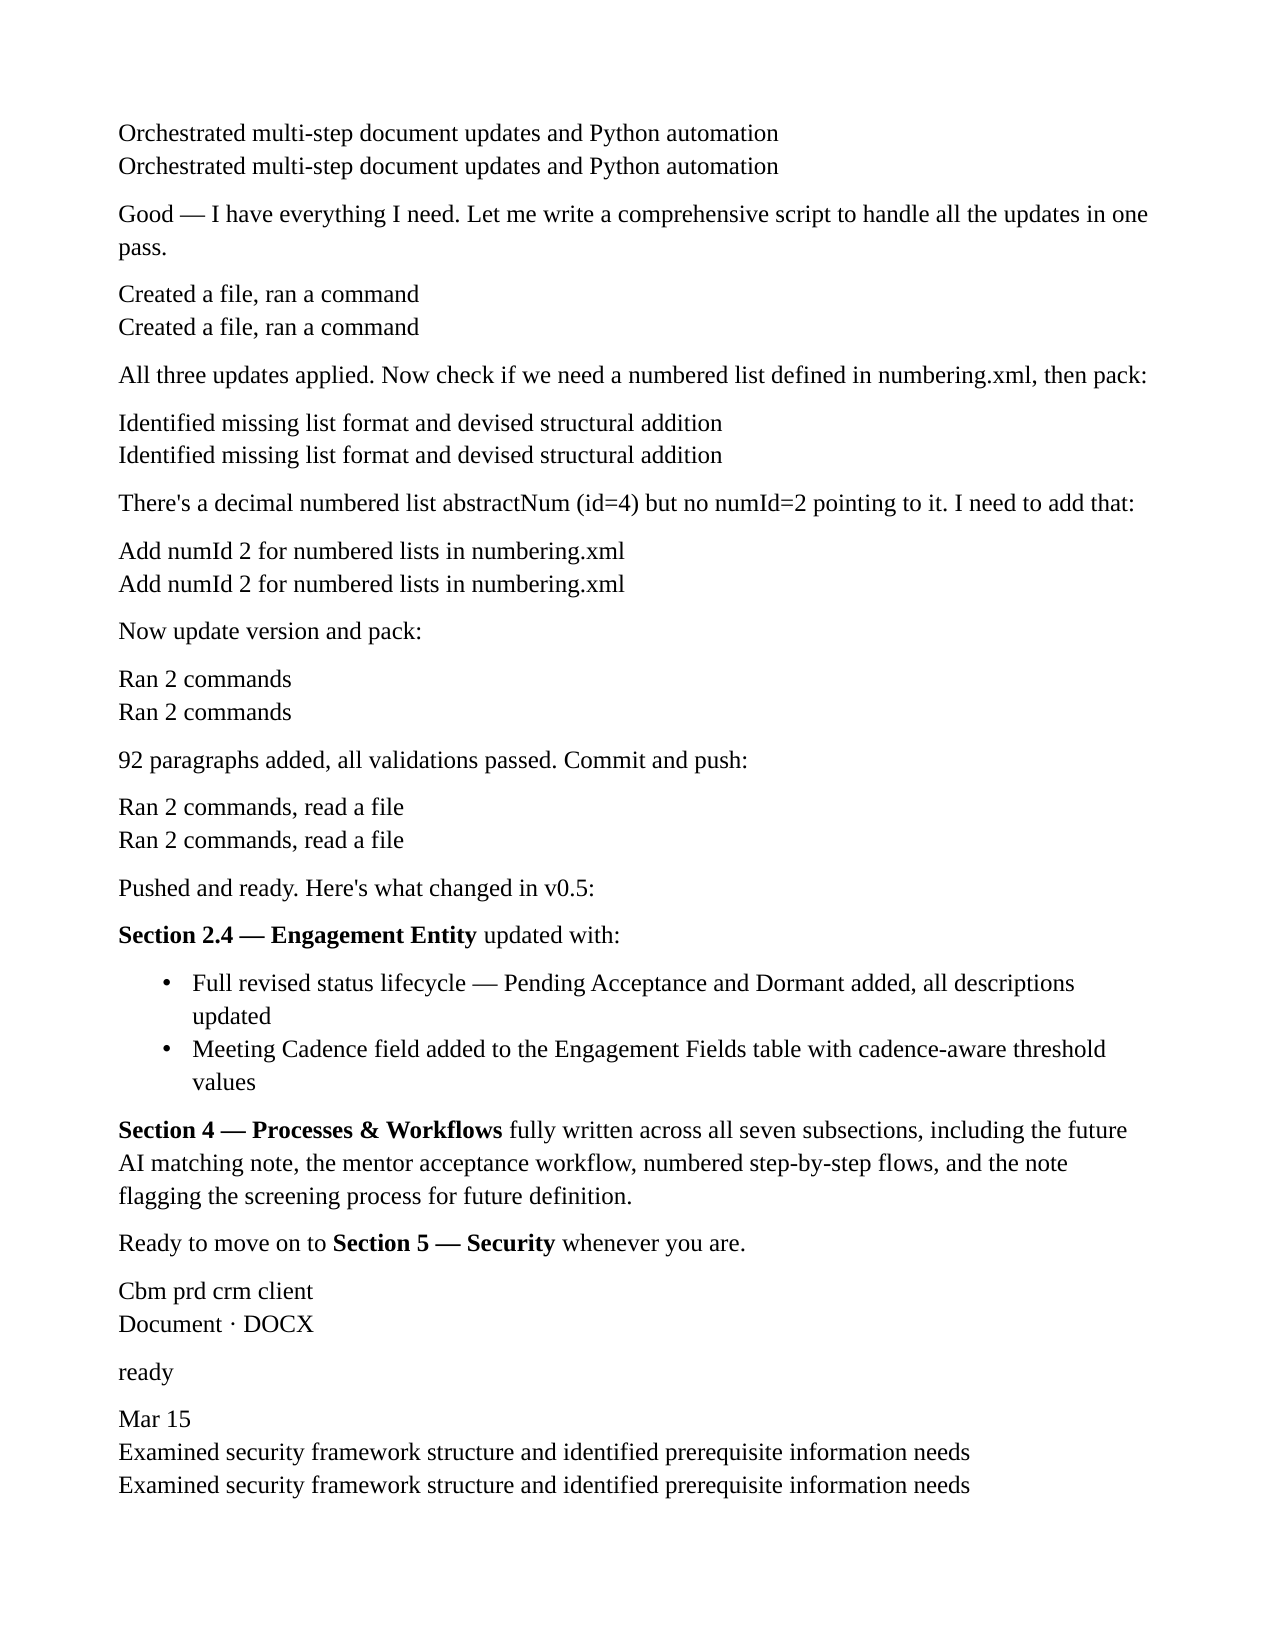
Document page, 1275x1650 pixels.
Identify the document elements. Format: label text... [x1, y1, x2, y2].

text Section 4 — Processes & Workflows fully written across all seven subsections, including the future AI matching note, the mentor acceptance workflow, numbered step-by-step flows, and the note flagging the screening process for future definition. [118, 1115, 1157, 1209]
text All three updates applied. Now check if we need a numbered list defined in numbering.xml, then pack: [118, 360, 1157, 389]
text Ran 2 commands [118, 664, 1157, 693]
text Orchestrated multi-step document updates and Python automation [118, 118, 1157, 147]
text Ready to move on to Section 5 — Security whenever you are. [118, 1228, 1157, 1257]
text Created a file, ran a command [118, 279, 1157, 308]
text ready [118, 1357, 1157, 1385]
text 92 paragraphs added, all validations passed. Commit and push: [118, 745, 1157, 773]
text Created a file, ran a command [118, 312, 1157, 341]
text Add numId 2 for numbered lists in numbering.xml [118, 569, 1157, 598]
text Ran 2 commands [118, 697, 1157, 726]
text Pushed and ready. Here's what changed in v0.5: [118, 873, 1157, 902]
text Ran 2 commands, read a file [118, 825, 1157, 854]
list Full revised status lifecycle — Pending Acceptance and Dormant added, all descriptions updated [162, 968, 1157, 1030]
text There's a decimal numbered list abstractNum (id=4) but no numId=2 pointing to it. I need to add that: [118, 488, 1157, 517]
list Meeting Cadence field added to the Engagement Fields table with cadence-aware threshold values [162, 1034, 1157, 1096]
text Mar 15 [118, 1404, 1157, 1433]
text Identified missing list format and devised structural addition [118, 408, 1157, 436]
text Cbm prd crm client [118, 1276, 1157, 1305]
text Examined security framework structure and identified prerequisite information needs [118, 1437, 1157, 1466]
text Identified missing list format and devised structural addition [118, 441, 1157, 469]
text Section 2.4 — Engagement Entity updated with: [118, 921, 1157, 949]
text Now update version and pack: [118, 616, 1157, 645]
text Good — I have everything I need. Let me write a comprehensive script to handle all the updates in one pass. [118, 199, 1157, 261]
text Examined security framework structure and identified prerequisite information needs [118, 1470, 1157, 1499]
text Document · DOCX [118, 1309, 1157, 1338]
text Ran 2 commands, read a file [118, 792, 1157, 821]
text Orchestrated multi-step document updates and Python automation [118, 151, 1157, 180]
text Add numId 2 for numbered lists in numbering.xml [118, 536, 1157, 564]
